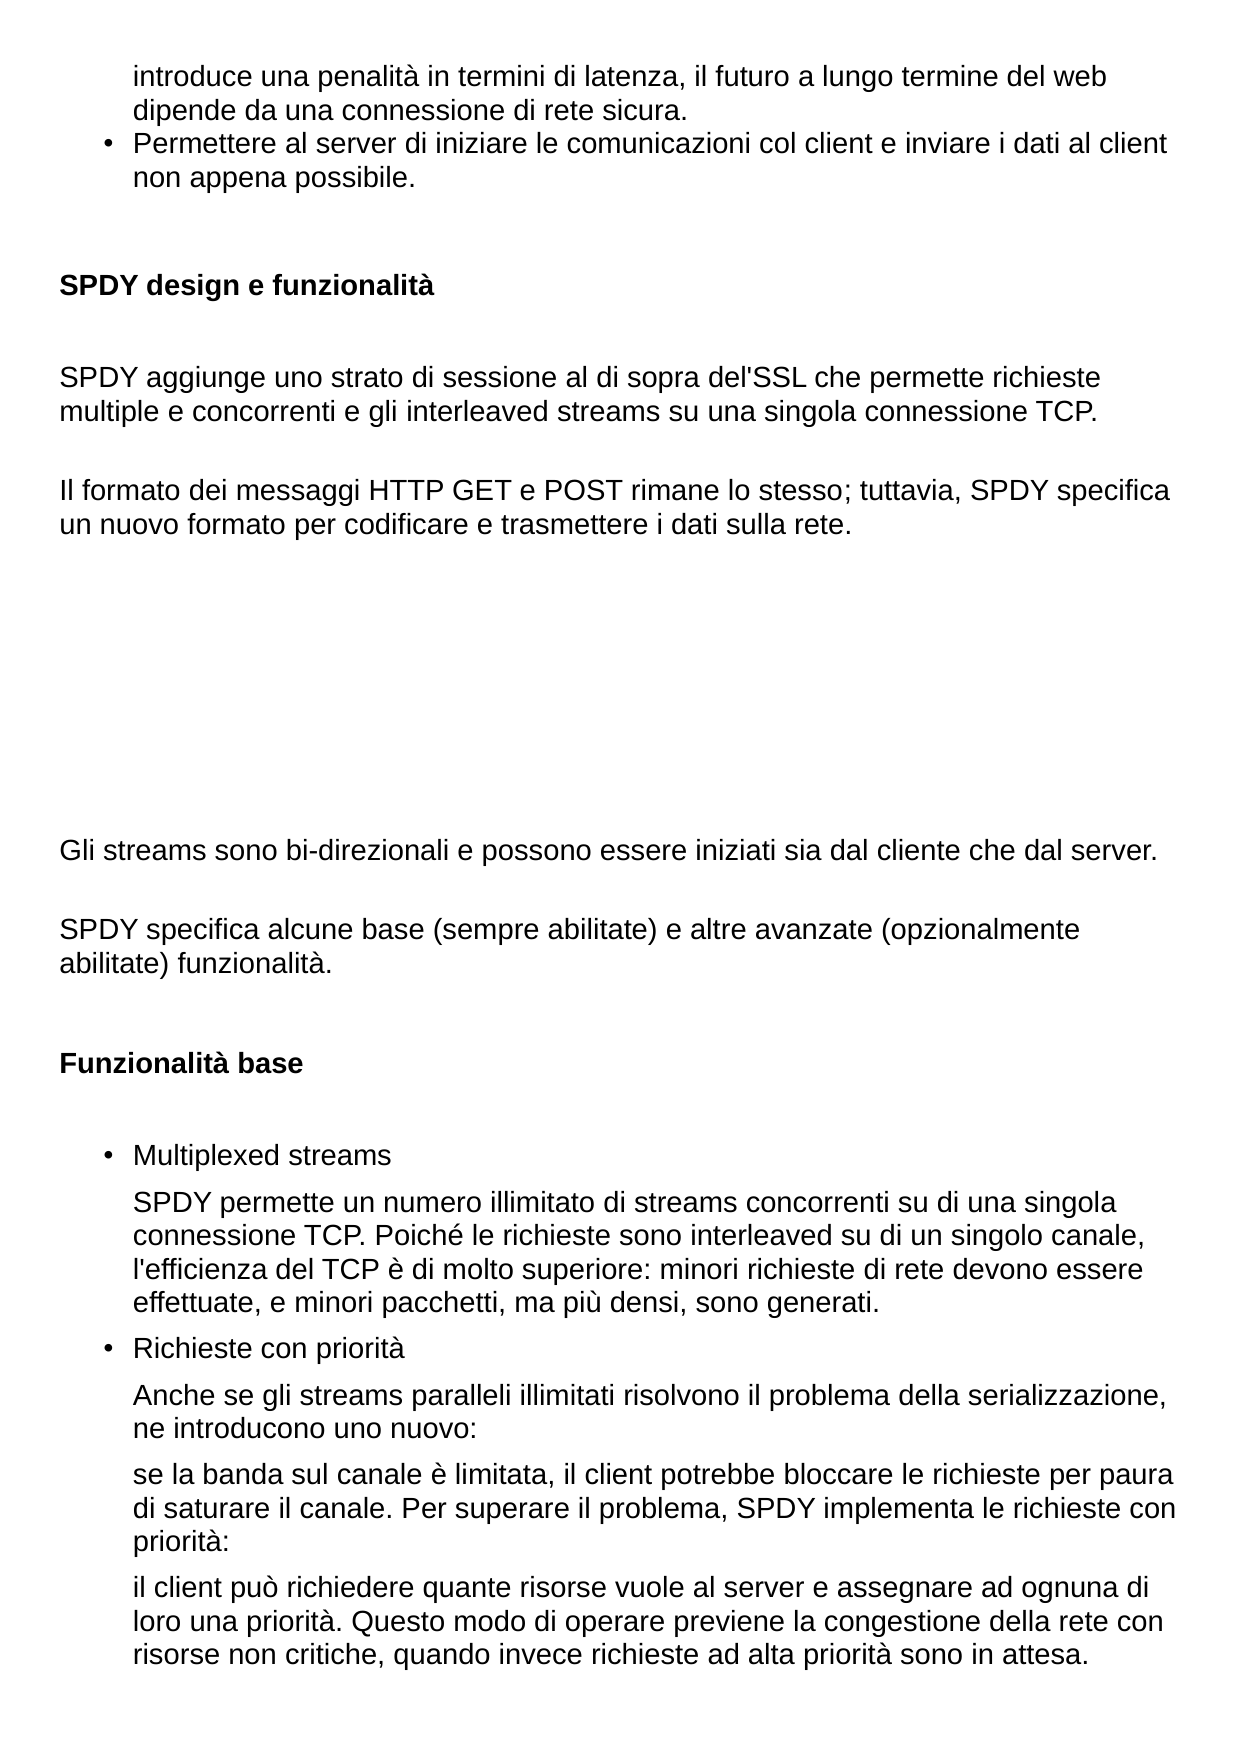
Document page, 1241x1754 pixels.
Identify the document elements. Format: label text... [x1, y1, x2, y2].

text Il formato dei messaggi HTTP GET e POST rimane lo stesso; tuttavia, SPDY specifica un nuovo formato per codificare e trasmettere i dati sulla rete. [59, 473, 1181, 541]
text Funzionalità base [59, 1046, 1181, 1080]
list se la banda sul canale è limitata, il client potrebbe bloccare le richieste per paura di saturare il canale. Per superare il problema, SPDY implementa le richieste con priorità: [103, 1457, 1181, 1558]
list introduce una penalità in termini di latenza, il futuro a lungo termine del web dipende da una connessione di rete sicura. [103, 59, 1181, 126]
list Multiplexed streams [103, 1138, 1181, 1172]
text SPDY design e funzionalità [59, 268, 1181, 302]
list Anche se gli streams paralleli illimitati risolvono il problema della serializzazione, ne introducono uno nuovo: [103, 1378, 1181, 1445]
text Gli streams sono bi-direzionali e possono essere iniziati sia dal cliente che dal server. [59, 833, 1181, 866]
list Richieste con priorità [103, 1331, 1181, 1365]
text SPDY specifica alcune base (sempre abilitate) e altre avanzate (opzionalmente abilitate) funzionalità. [59, 912, 1181, 979]
list SPDY permette un numero illimitato di streams concorrenti su di una singola connessione TCP. Poiché le richieste sono interleaved su di un singolo canale, l'efficienza del TCP è di molto superiore: minori richieste di rete devono essere effettuate, e minori pacchetti, ma più densi, sono generati. [103, 1185, 1181, 1319]
text SPDY aggiunge uno strato di sessione al di sopra del'SSL che permette richieste multiple e concorrenti e gli interleaved streams su una singola connessione TCP. [59, 360, 1181, 427]
list Permettere al server di iniziare le comunicazioni col client e inviare i dati al client non appena possibile. [103, 126, 1181, 193]
list il client può richiedere quante risorse vuole al server e assegnare ad ognuna di loro una priorità. Questo modo di operare previene la congestione della rete con risorse non critiche, quando invece richieste ad alta priorità sono in attesa. [103, 1570, 1181, 1671]
